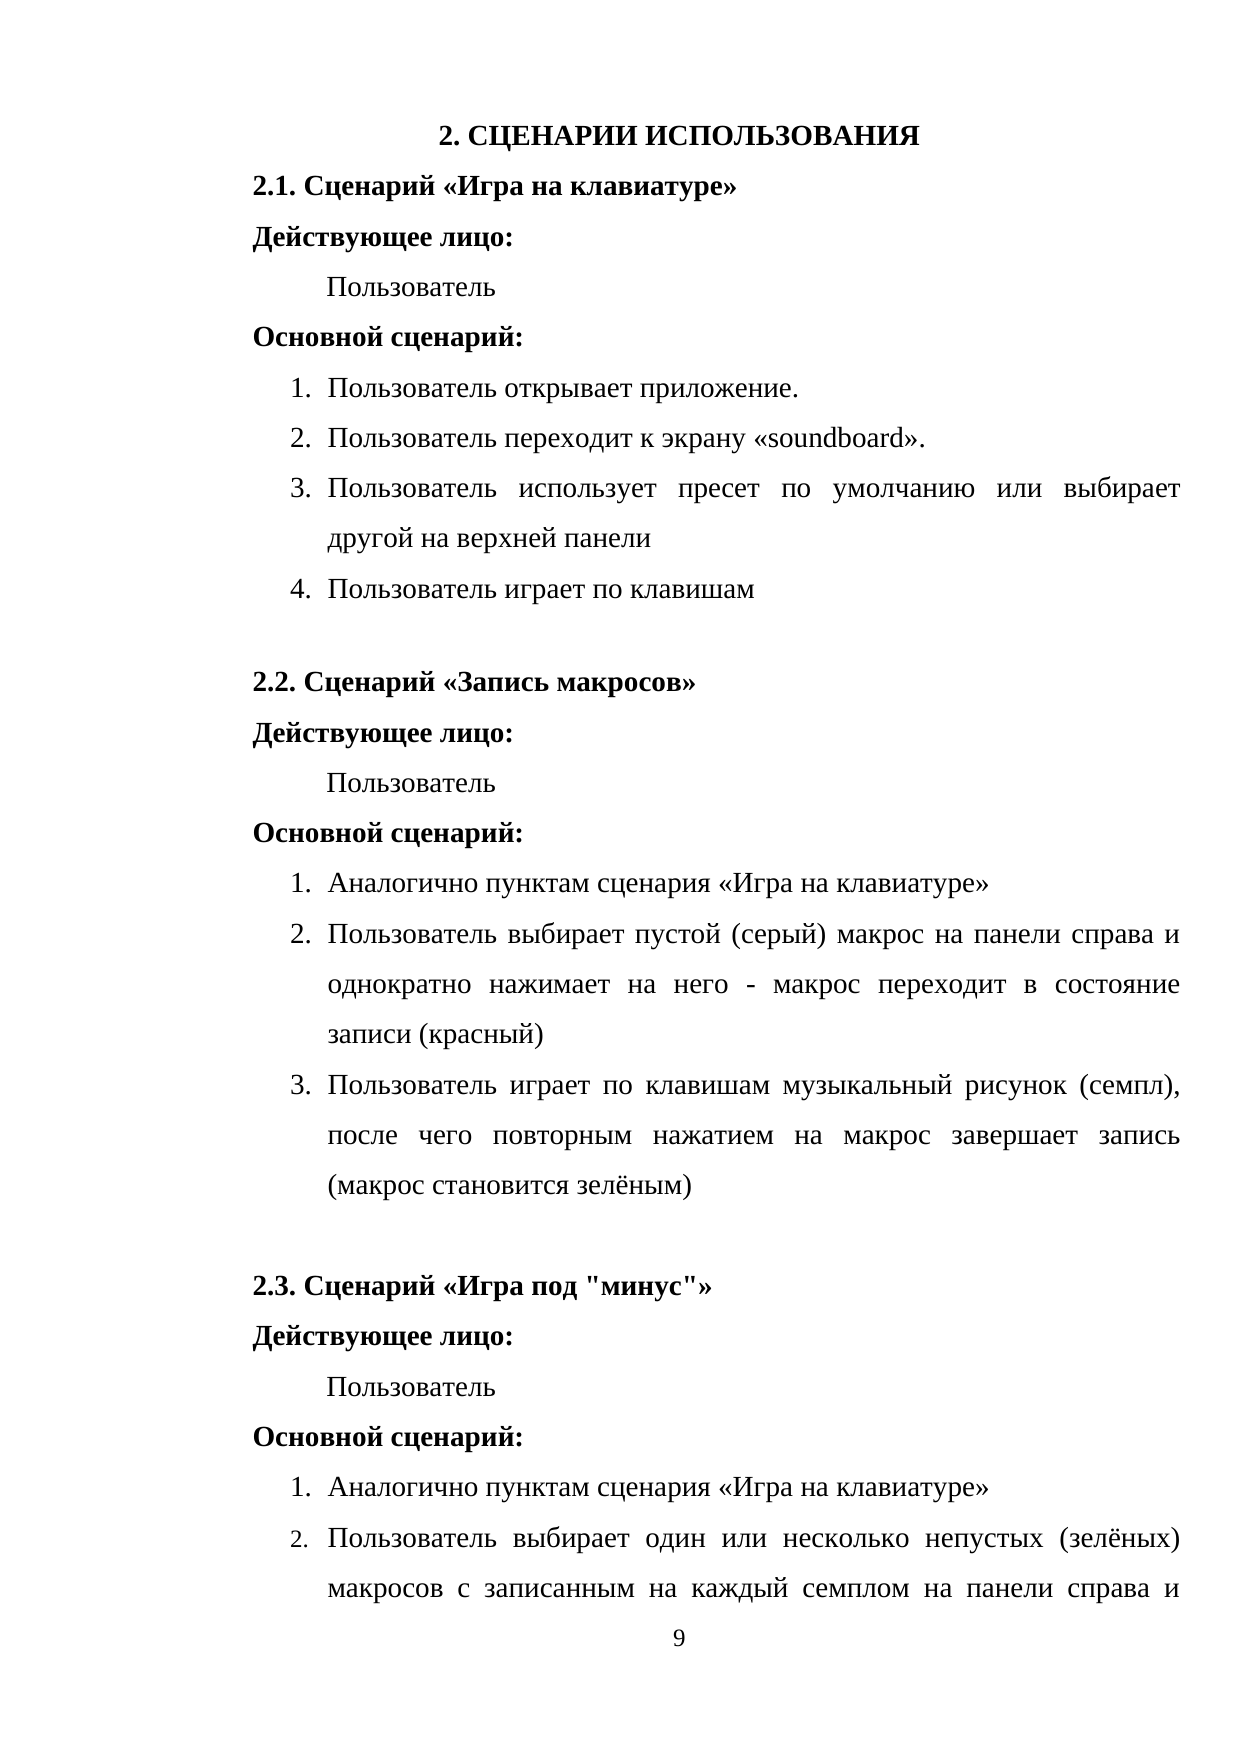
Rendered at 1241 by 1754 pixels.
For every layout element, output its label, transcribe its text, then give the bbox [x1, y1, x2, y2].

list Пользователь переходит к экрану «soundboard». [290, 420, 1181, 453]
text Пользователь [252, 765, 1181, 798]
text Основной сценарий: [252, 815, 1181, 849]
list Аналогично пунктам сценария «Игра на клавиатуре» [290, 1469, 1181, 1503]
list Пользователь использует пресет по умолчанию или выбирает другой на верхней панели [290, 470, 1181, 554]
text Действующее лицо: [252, 715, 1181, 748]
text 2.1. Сценарий «Игра на клавиатуре» [177, 168, 1181, 202]
list Пользователь играет по клавишам [290, 571, 1181, 604]
text Пользователь [252, 269, 1181, 303]
list Пользователь выбирает пустой (серый) макрос на панели справа и однократно нажимает на него - макрос переходит в состояние записи (красный) [290, 916, 1181, 1050]
text Основной сценарий: [252, 1419, 1181, 1453]
list Аналогично пунктам сценария «Игра на клавиатуре» [290, 866, 1181, 899]
text 2. СЦЕНАРИИ ИСПОЛЬЗОВАНИЯ [177, 118, 1181, 152]
text Действующее лицо: [177, 219, 1181, 252]
list Пользователь играет по клавишам музыкальный рисунок (семпл), после чего повторным нажатием на макрос завершает запись (макрос становится зелёным) [290, 1067, 1181, 1201]
list Пользователь открывает приложение. [290, 370, 1181, 403]
text Действующее лицо: [252, 1318, 1181, 1352]
text Пользователь [252, 1369, 1181, 1402]
list Пользователь выбирает один или несколько непустых (зелёных) макросов с записанным на каждый семплом на панели справа и [290, 1520, 1181, 1603]
text 2.3. Сценарий «Игра под "минус"» [177, 1268, 1181, 1302]
text 2.2. Сценарий «Запись макросов» [177, 664, 1181, 698]
text Основной сценарий: [177, 319, 1181, 353]
